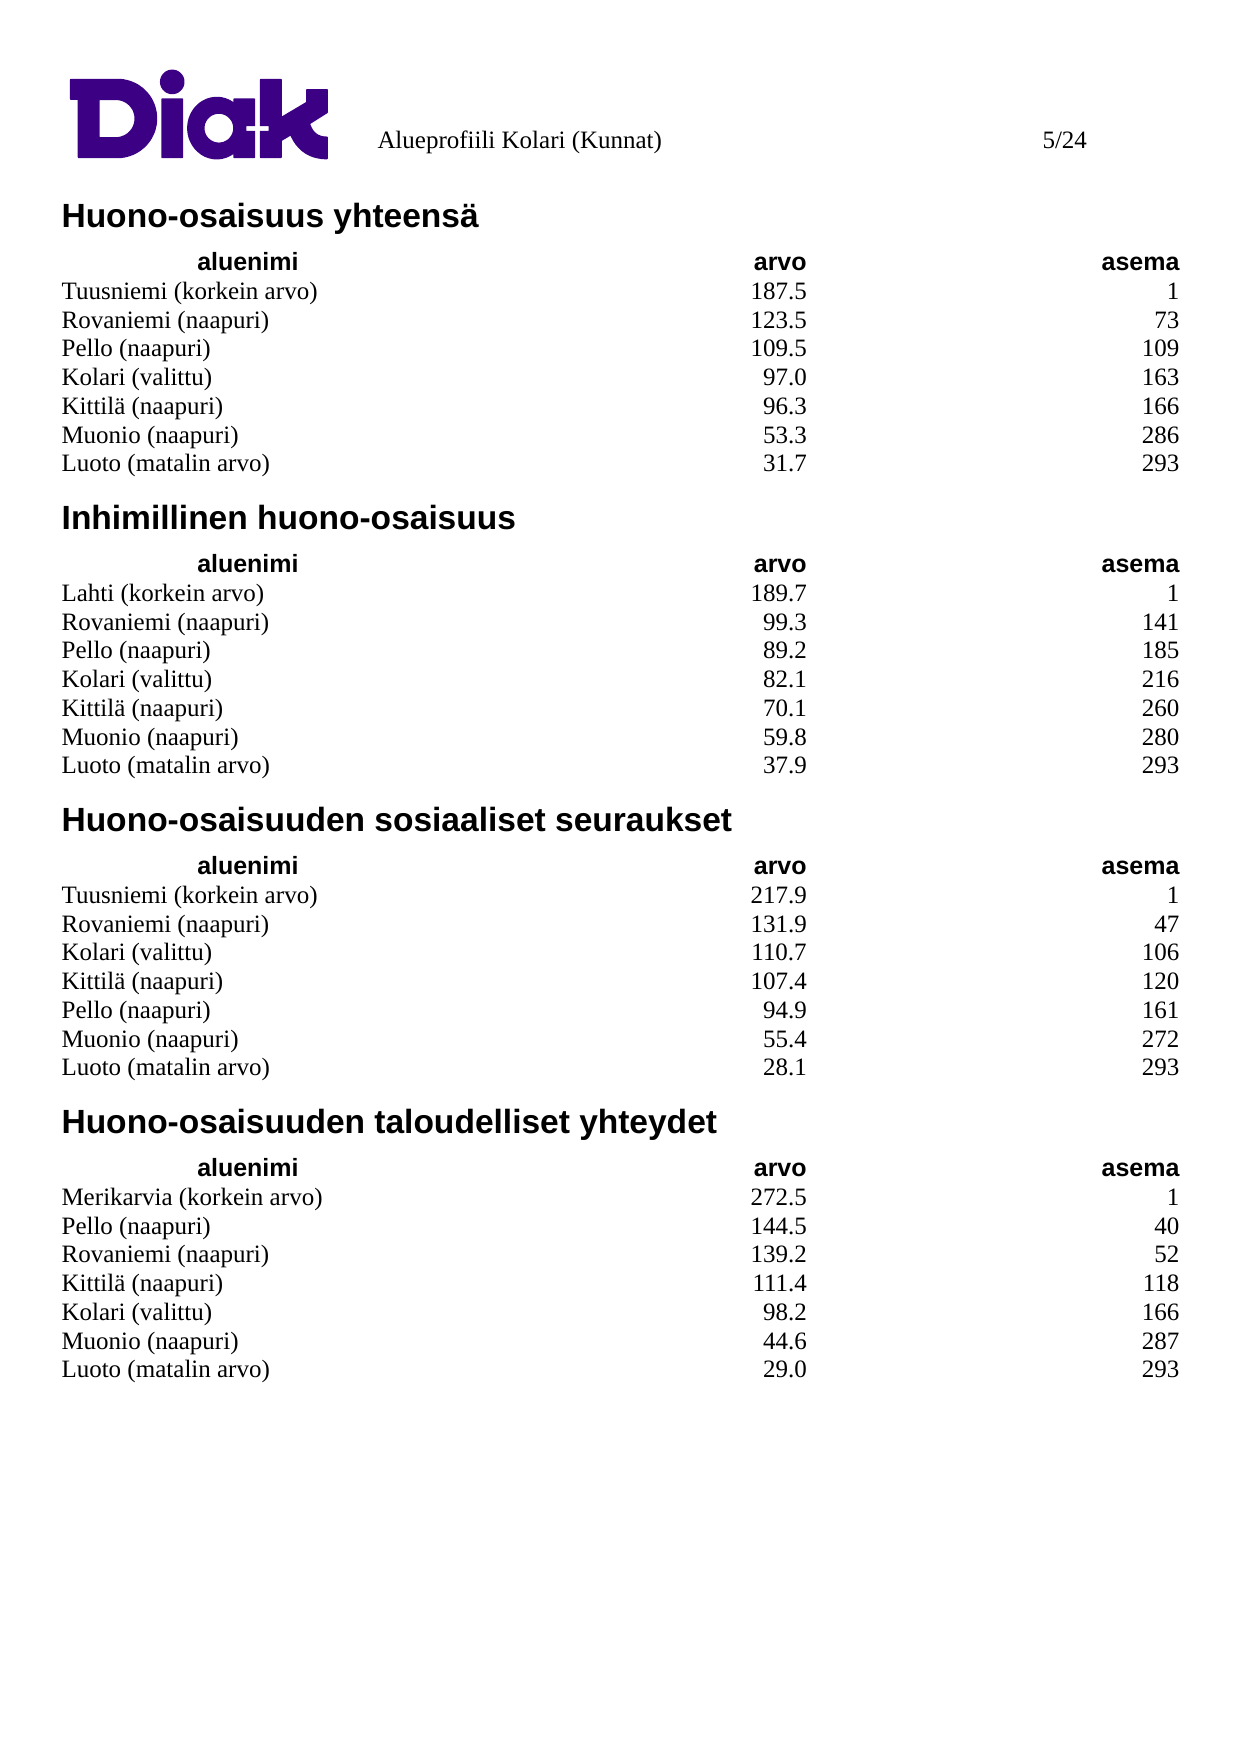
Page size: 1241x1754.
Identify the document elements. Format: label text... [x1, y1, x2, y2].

table_cell 1 [806, 1182, 1179, 1211]
table_cell Muonio (naapuri) [61, 1326, 434, 1354]
table_cell 123.5 [434, 305, 806, 333]
table_header arvo [434, 851, 806, 880]
subtitle Inhimillinen huono-osaisuus [61, 498, 1179, 537]
table_cell 141 [806, 607, 1179, 636]
table_cell Rovaniemi (naapuri) [61, 909, 434, 937]
table_cell Luoto (matalin arvo) [61, 1355, 434, 1383]
table_cell 185 [806, 636, 1179, 664]
table_cell 293 [806, 1053, 1179, 1081]
table_cell 98.2 [434, 1297, 806, 1326]
table_cell 44.6 [434, 1326, 806, 1354]
table_cell 187.5 [434, 276, 806, 305]
table_cell 96.3 [434, 391, 806, 420]
table_cell 120 [806, 966, 1179, 995]
table_cell Tuusniemi (korkein arvo) [61, 276, 434, 305]
table_cell 28.1 [434, 1053, 806, 1081]
table_header aluenimi [61, 247, 434, 276]
table_cell 106 [806, 938, 1179, 966]
table_cell Kolari (valittu) [61, 1297, 434, 1326]
table_cell Kittilä (naapuri) [61, 1268, 434, 1297]
table_cell 94.9 [434, 995, 806, 1024]
table_header aluenimi [61, 549, 434, 578]
table_header asema [806, 247, 1179, 276]
table_cell 189.7 [434, 578, 806, 607]
table_cell 144.5 [434, 1211, 806, 1239]
table_cell 1 [806, 578, 1179, 607]
table_cell 29.0 [434, 1355, 806, 1383]
table_cell 89.2 [434, 636, 806, 664]
table_cell Lahti (korkein arvo) [61, 578, 434, 607]
table_cell Pello (naapuri) [61, 995, 434, 1024]
table_cell 161 [806, 995, 1179, 1024]
table_cell Tuusniemi (korkein arvo) [61, 880, 434, 909]
table_cell 131.9 [434, 909, 806, 937]
table_cell 216 [806, 664, 1179, 693]
table_cell Rovaniemi (naapuri) [61, 1240, 434, 1268]
table_cell 109 [806, 334, 1179, 362]
table_cell 1 [806, 276, 1179, 305]
table_cell Merikarvia (korkein arvo) [61, 1182, 434, 1211]
table_cell 70.1 [434, 693, 806, 722]
table_cell Rovaniemi (naapuri) [61, 305, 434, 333]
table_header arvo [434, 1153, 806, 1182]
table_cell 217.9 [434, 880, 806, 909]
subtitle Huono-osaisuus yhteensä [61, 196, 1179, 235]
table_cell Luoto (matalin arvo) [61, 751, 434, 779]
table_cell Muonio (naapuri) [61, 420, 434, 448]
table_cell Muonio (naapuri) [61, 722, 434, 751]
table_cell 118 [806, 1268, 1179, 1297]
subtitle Huono-osaisuuden taloudelliset yhteydet [61, 1102, 1179, 1141]
table_cell 272.5 [434, 1182, 806, 1211]
table_cell 109.5 [434, 334, 806, 362]
table_cell 293 [806, 751, 1179, 779]
table_cell 287 [806, 1326, 1179, 1354]
table_cell 260 [806, 693, 1179, 722]
table_cell 293 [806, 1355, 1179, 1383]
table_cell Pello (naapuri) [61, 636, 434, 664]
table_cell Kittilä (naapuri) [61, 693, 434, 722]
table_cell 47 [806, 909, 1179, 937]
table_cell 166 [806, 391, 1179, 420]
table_cell Kolari (valittu) [61, 362, 434, 391]
table_cell Kittilä (naapuri) [61, 966, 434, 995]
table_cell Kolari (valittu) [61, 664, 434, 693]
table_header arvo [434, 549, 806, 578]
table_cell 31.7 [434, 449, 806, 477]
table_header asema [806, 1153, 1179, 1182]
table_cell 293 [806, 449, 1179, 477]
table_cell Pello (naapuri) [61, 334, 434, 362]
table_header aluenimi [61, 1153, 434, 1182]
table_cell Pello (naapuri) [61, 1211, 434, 1239]
table_cell 111.4 [434, 1268, 806, 1297]
table_cell 1 [806, 880, 1179, 909]
table_cell 53.3 [434, 420, 806, 448]
table_cell 99.3 [434, 607, 806, 636]
table_header arvo [434, 247, 806, 276]
table_cell Muonio (naapuri) [61, 1024, 434, 1052]
table_cell 37.9 [434, 751, 806, 779]
table_cell 166 [806, 1297, 1179, 1326]
table_cell 280 [806, 722, 1179, 751]
table_header asema [806, 549, 1179, 578]
table_cell 139.2 [434, 1240, 806, 1268]
table_cell 55.4 [434, 1024, 806, 1052]
table_header aluenimi [61, 851, 434, 880]
table_cell 40 [806, 1211, 1179, 1239]
table_cell 82.1 [434, 664, 806, 693]
table_cell 97.0 [434, 362, 806, 391]
subtitle Huono-osaisuuden sosiaaliset seuraukset [61, 800, 1179, 839]
table_cell 272 [806, 1024, 1179, 1052]
table_cell 59.8 [434, 722, 806, 751]
table_cell 286 [806, 420, 1179, 448]
table_cell Luoto (matalin arvo) [61, 449, 434, 477]
table_cell Kittilä (naapuri) [61, 391, 434, 420]
table_cell 52 [806, 1240, 1179, 1268]
table_cell Kolari (valittu) [61, 938, 434, 966]
table_cell Luoto (matalin arvo) [61, 1053, 434, 1081]
table_cell 73 [806, 305, 1179, 333]
table_cell 110.7 [434, 938, 806, 966]
table_cell 107.4 [434, 966, 806, 995]
table_cell 163 [806, 362, 1179, 391]
table_header asema [806, 851, 1179, 880]
table_cell Rovaniemi (naapuri) [61, 607, 434, 636]
